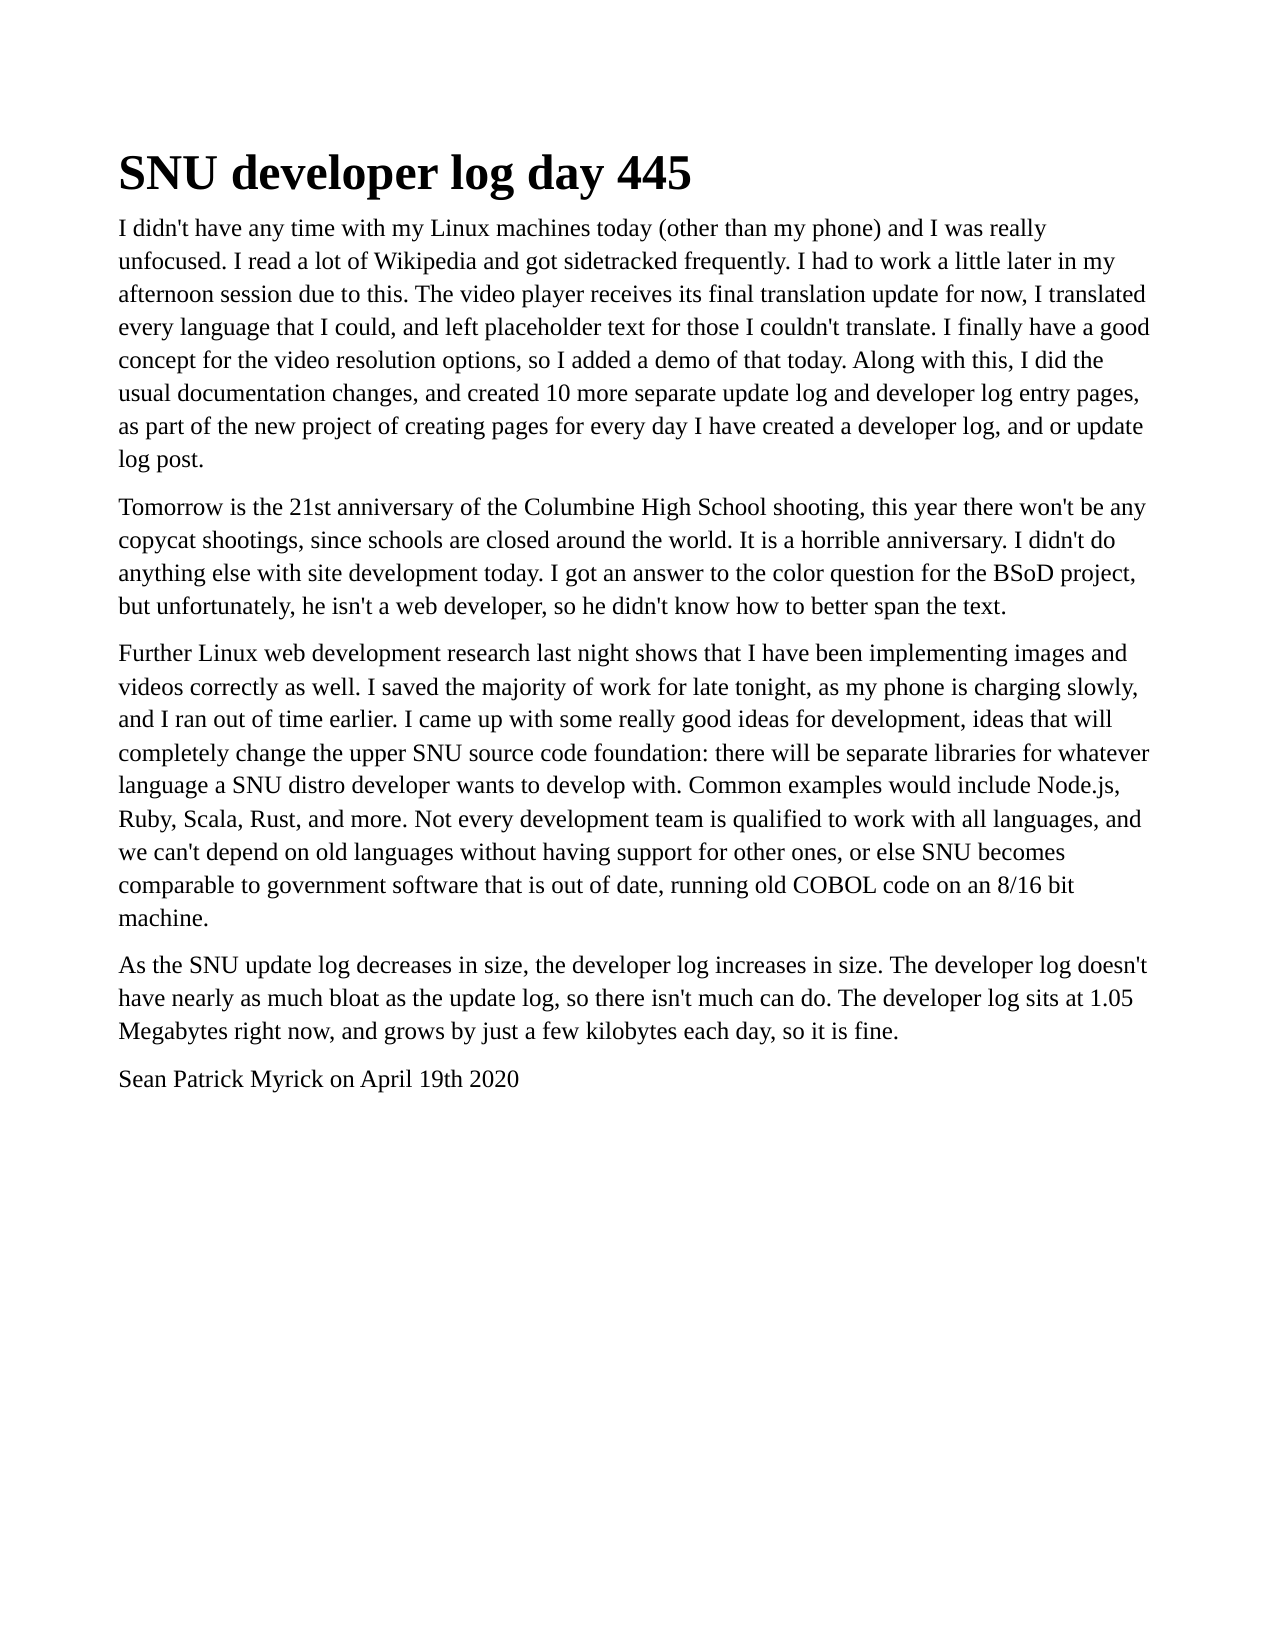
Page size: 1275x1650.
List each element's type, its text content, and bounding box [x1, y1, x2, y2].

text I didn't have any time with my Linux machines today (other than my phone) and I was really unfocused. I read a lot of Wikipedia and got sidetracked frequently. I had to work a little later in my afternoon session due to this. The video player receives its final translation update for now, I translated every language that I could, and left placeholder text for those I couldn't translate. I finally have a good concept for the video resolution options, so I added a demo of that today. Along with this, I did the usual documentation changes, and created 10 more separate update log and developer log entry pages, as part of the new project of creating pages for every day I have created a developer log, and or update log post. [118, 213, 1157, 473]
text Further Linux web development research last night shows that I have been implementing images and videos correctly as well. I saved the majority of work for late tonight, as my phone is charging slowly, and I ran out of time earlier. I came up with some really good ideas for development, ideas that will completely change the upper SNU source code foundation: there will be separate libraries for whatever language a SNU distro developer wants to develop with. Common examples would include Node.js, Ruby, Scala, Rust, and more. Not every development team is qualified to work with all languages, and we can't depend on old languages without having support for other ones, or else SNU becomes comparable to government software that is out of date, running old COBOL code on an 8/16 bit machine. [118, 638, 1157, 931]
text Sean Patrick Myrick on April 19th 2020 [118, 1064, 1157, 1093]
text Tomorrow is the 21st anniversary of the Columbine High School shooting, this year there won't be any copycat shootings, since schools are closed around the world. It is a horrible anniversary. I didn't do anything else with site development today. I got an answer to the color question for the BSoD project, but unfortunately, he isn't a web developer, so he didn't know how to better span the text. [118, 492, 1157, 620]
subtitle SNU developer log day 445 [118, 143, 1157, 201]
text As the SNU update log decreases in size, the developer log increases in size. The developer log doesn't have nearly as much bloat as the update log, so there isn't much can do. The developer log sits at 1.05 Megabytes right now, and grows by just a few kilobytes each day, so it is fine. [118, 950, 1157, 1045]
